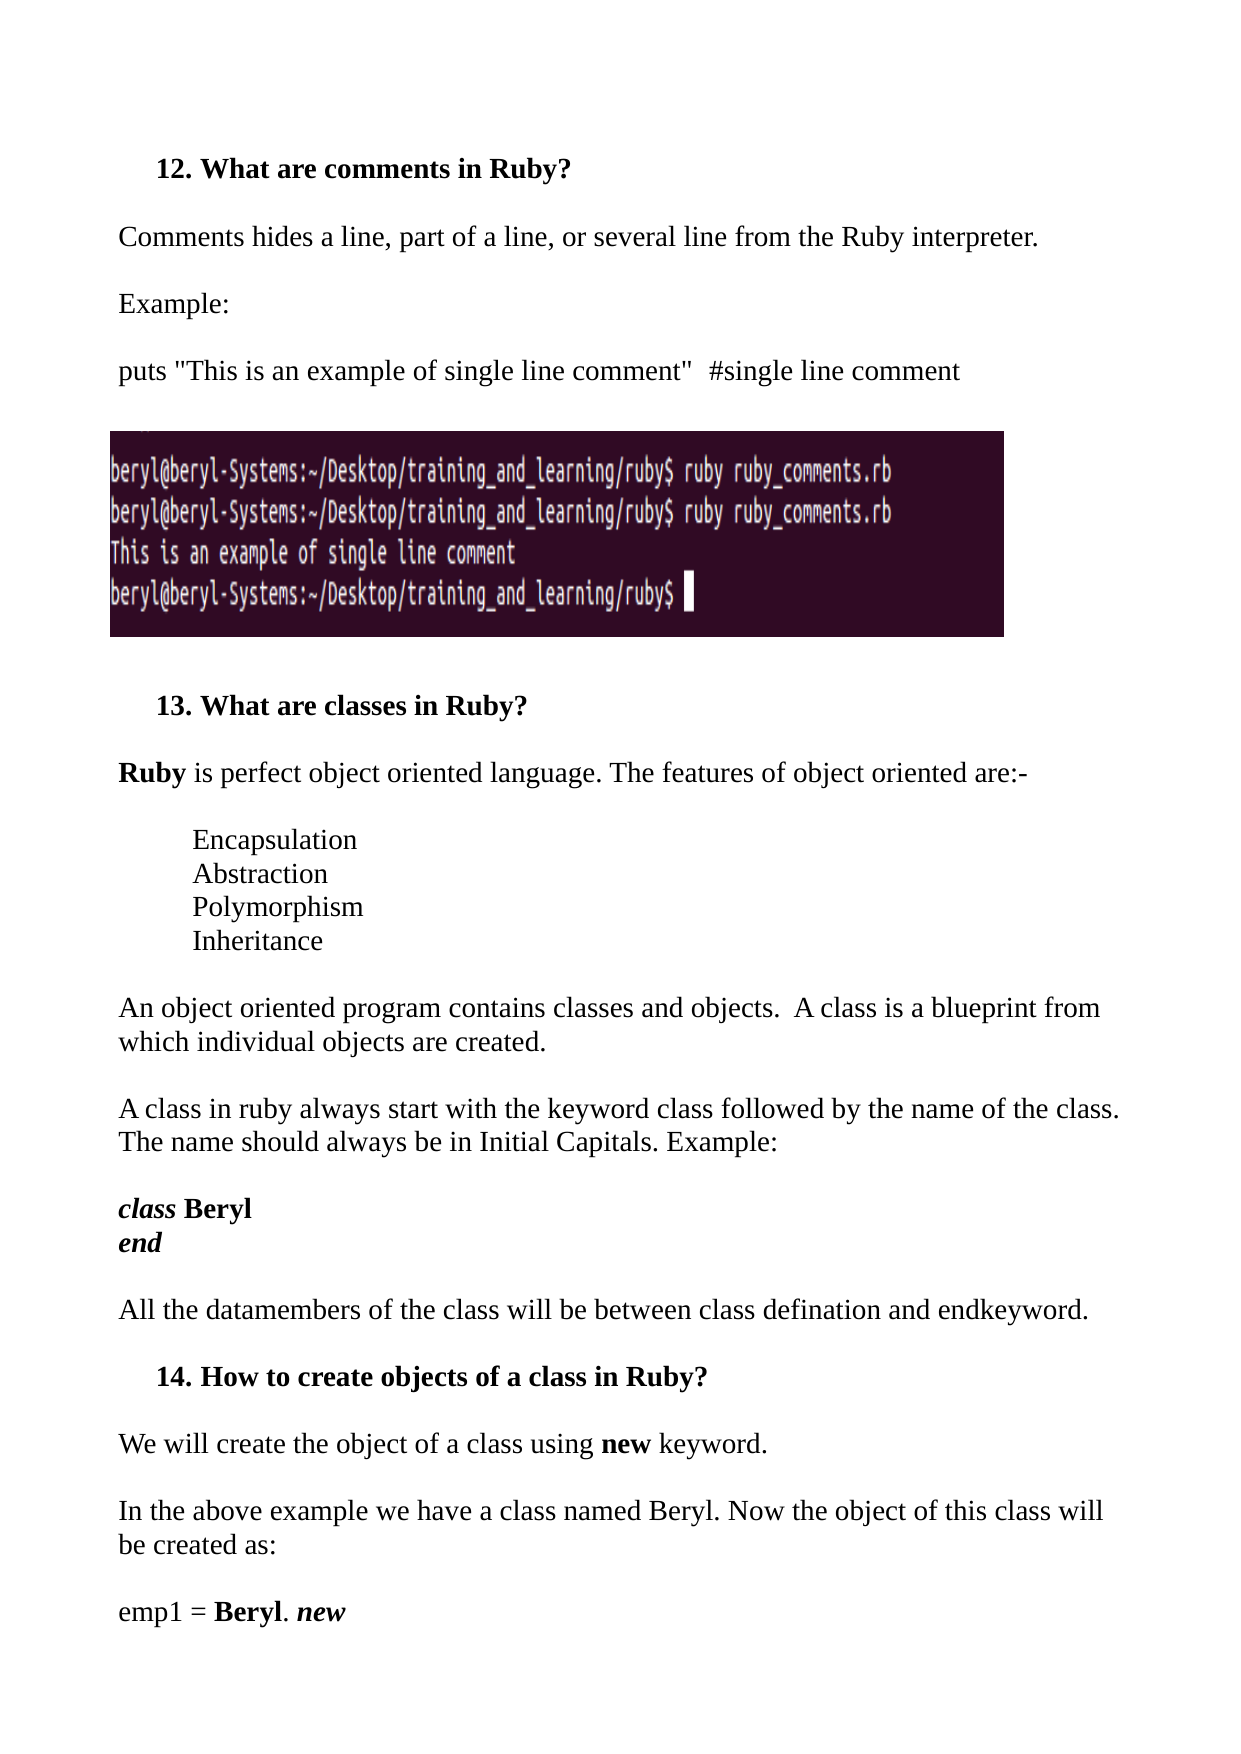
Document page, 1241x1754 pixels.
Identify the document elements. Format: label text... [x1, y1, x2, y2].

list How to create objects of a class in Ruby? [156, 1359, 1122, 1393]
text puts "This is an example of single line comment" #single line comment [118, 353, 1122, 386]
text We will create the object of a class using new keyword. [118, 1426, 1122, 1460]
text Example: [118, 286, 1122, 319]
text An object oriented program contains classes and objects. A class is a blueprint from which individual objects are created. [118, 990, 1122, 1057]
text All the datamembers of the class will be between class defination and endkeyword. [118, 1292, 1122, 1326]
text emp1 = Beryl. new [118, 1594, 1122, 1627]
text Abstraction [118, 856, 1122, 889]
text Inheritance [118, 923, 1122, 957]
text A class in ruby always start with the keyword class followed by the name of the class. [118, 1091, 1122, 1124]
list What are comments in Ruby? [156, 152, 1122, 185]
text class Beryl [118, 1191, 1122, 1225]
text Encapsulation [118, 822, 1122, 856]
text Comments hides a line, part of a line, or several line from the Ruby interpreter. [118, 219, 1122, 252]
list What are classes in Ruby? [156, 688, 1122, 722]
text In the above example we have a class named Beryl. Now the object of this class will be created as: [118, 1493, 1122, 1560]
text The name should always be in Initial Capitals. Example: [118, 1124, 1122, 1158]
text end [118, 1225, 1122, 1258]
text Polymorphism [118, 889, 1122, 923]
text Ruby is perfect object oriented language. The features of object oriented are:- [118, 755, 1122, 789]
